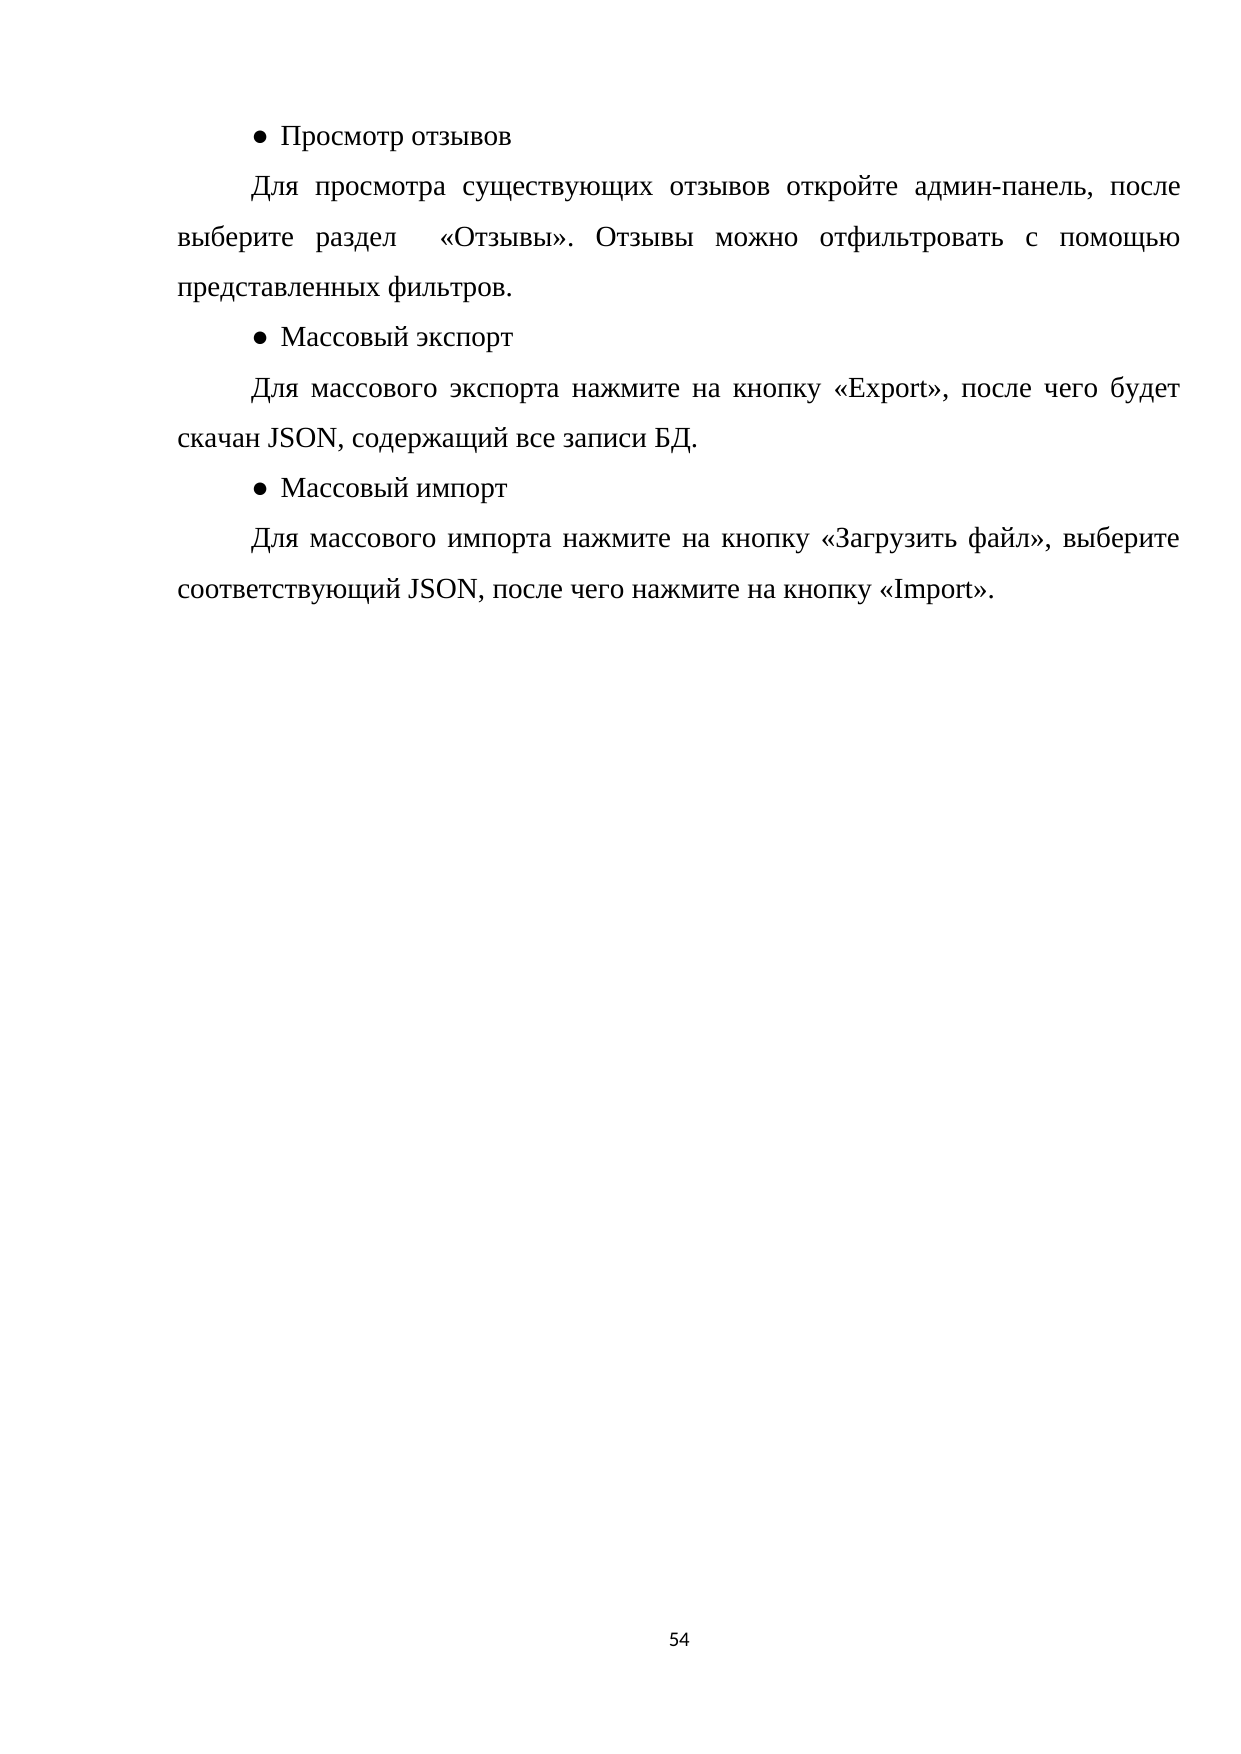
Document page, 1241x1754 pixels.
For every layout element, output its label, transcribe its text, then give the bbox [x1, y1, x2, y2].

text Для массового импорта нажмите на кнопку «Загрузить файл», выберите соответствующий JSON, после чего нажмите на кнопку «Import». [177, 521, 1181, 604]
text Для просмотра существующих отзывов откройте админ-панель, после выберите раздел «Отзывы». Отзывы можно отфильтровать с помощью представленных фильтров. [177, 168, 1181, 303]
text Для массового экспорта нажмите на кнопку «Export», после чего будет скачан JSON, содержащий все записи БД. [177, 370, 1181, 453]
list Массовый импорт [251, 470, 1181, 504]
list Просмотр отзывов [251, 118, 1181, 152]
list Массовый экспорт [251, 319, 1181, 353]
